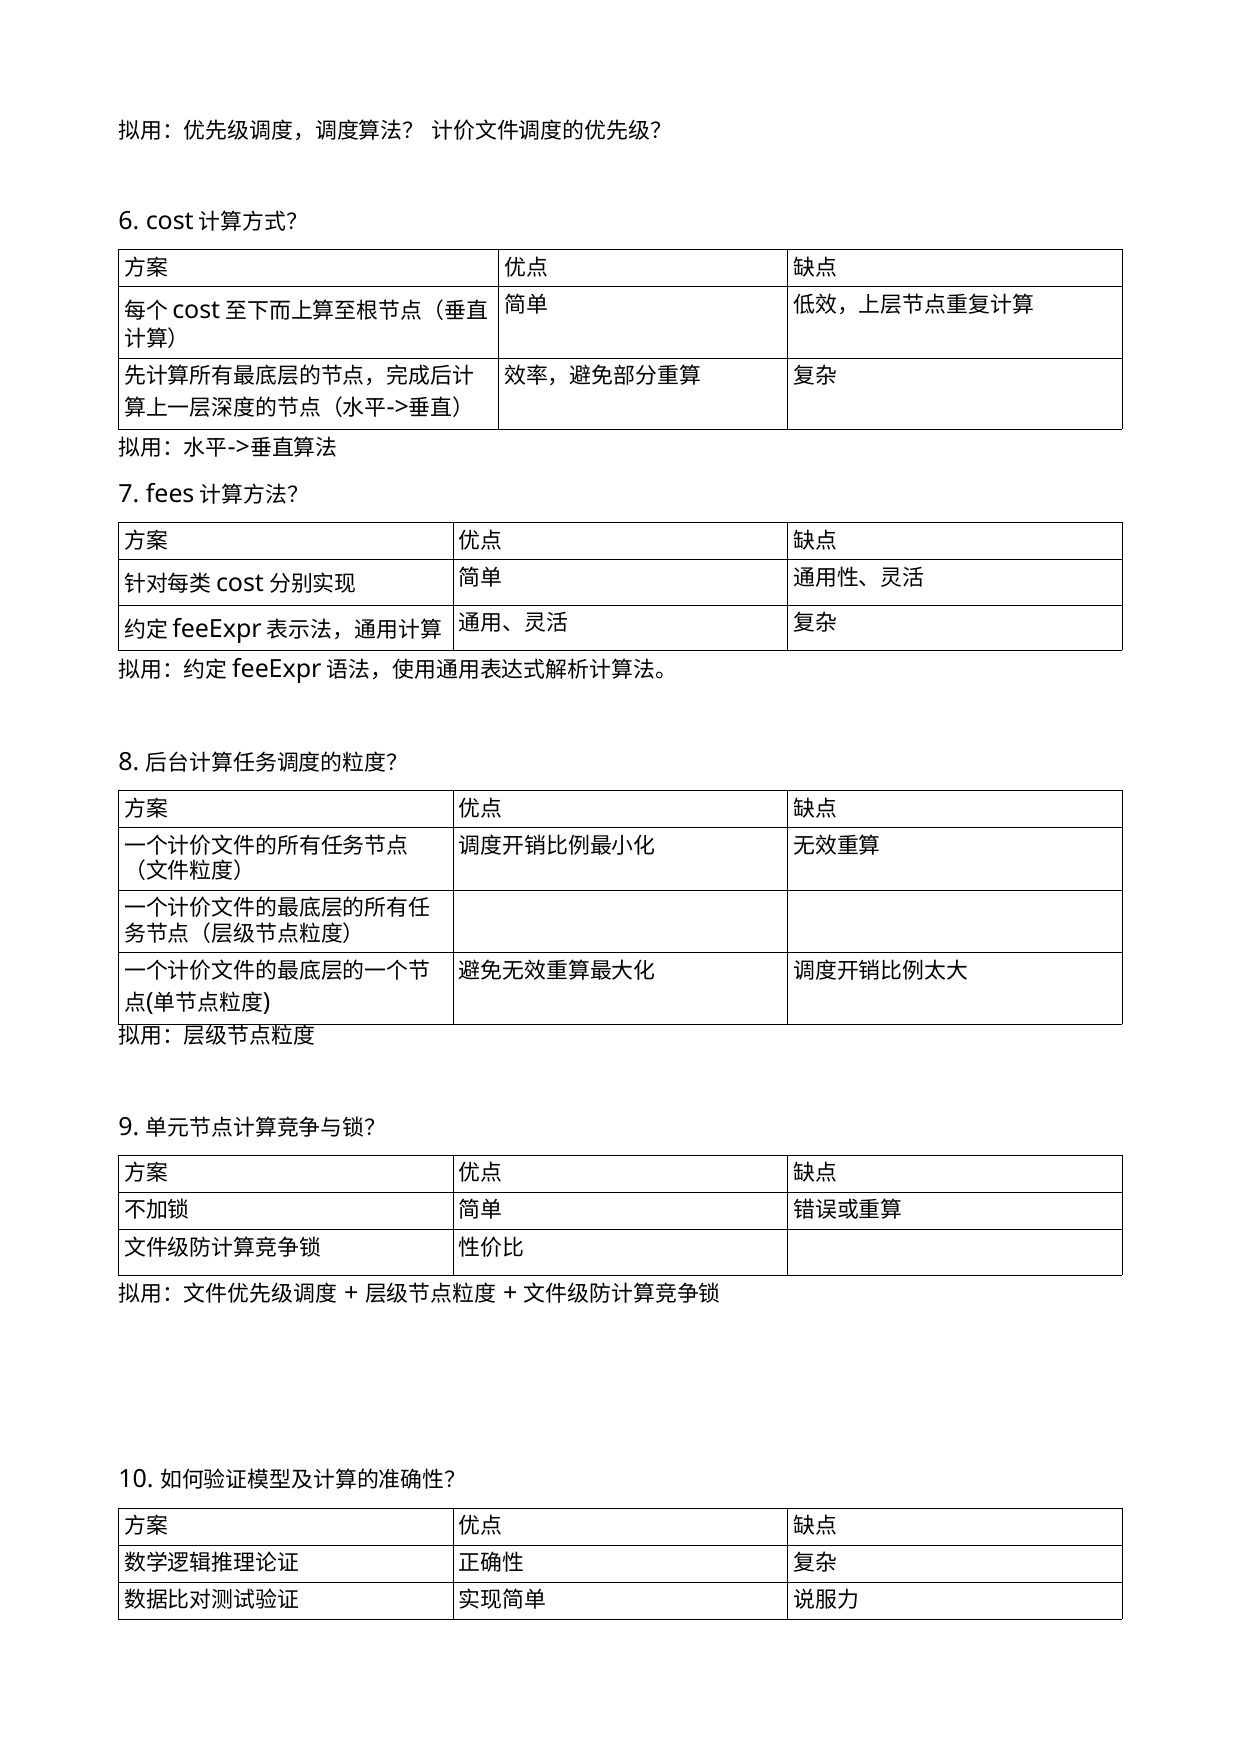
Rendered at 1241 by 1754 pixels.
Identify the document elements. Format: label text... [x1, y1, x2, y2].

table_cell 先计算所有最底层的节点，完成后计算上一层深度的节点（水平->垂直） [119, 359, 498, 429]
table_cell 复杂 [788, 1546, 1122, 1582]
table_cell 简单 [454, 560, 787, 604]
table_header 缺点 [788, 1509, 1122, 1544]
table_header 优点 [454, 1156, 787, 1192]
text 拟用：水平->垂直算法 [118, 430, 1122, 463]
table_cell 实现简单 [454, 1583, 787, 1619]
table_cell 通用性、灵活 [788, 560, 1122, 604]
text 8. 后台计算任务调度的粒度？ [118, 743, 1122, 777]
table_cell [788, 1230, 1122, 1274]
table_cell 无效重算 [788, 828, 1122, 890]
table_header 缺点 [788, 1156, 1122, 1192]
table_cell 约定feeExpr表示法，通用计算 [119, 606, 453, 650]
text 6. cost计算方式？ [118, 203, 1122, 237]
table_cell 简单 [454, 1193, 787, 1229]
table_cell 简单 [499, 287, 787, 357]
table_header 方案 [119, 250, 498, 286]
text 10. 如何验证模型及计算的准确性？ [118, 1461, 1122, 1495]
table_header 方案 [119, 791, 453, 827]
table_cell 复杂 [788, 359, 1122, 429]
table_cell 一个计价文件的所有任务节点（文件粒度） [119, 828, 453, 890]
table_cell 一个计价文件的最底层的所有任务节点（层级节点粒度） [119, 891, 453, 952]
table_header 优点 [454, 523, 787, 559]
table_cell [454, 891, 787, 952]
table_cell 性价比 [454, 1230, 787, 1274]
text 拟用：优先级调度，调度算法？ 计价文件调度的优先级？ [118, 118, 1122, 144]
table_cell 不加锁 [119, 1193, 453, 1229]
table_cell 调度开销比例最小化 [454, 828, 787, 890]
table_cell 错误或重算 [788, 1193, 1122, 1229]
text 9. 单元节点计算竞争与锁？ [118, 1108, 1122, 1142]
table_cell 避免无效重算最大化 [454, 953, 787, 1023]
table_cell 数据比对测试验证 [119, 1583, 453, 1619]
text 拟用：文件优先级调度 + 层级节点粒度 + 文件级防计算竞争锁 [118, 1276, 1122, 1309]
text 拟用：约定feeExpr语法，使用通用表达式解析计算法。 [118, 651, 1122, 684]
table_header 方案 [119, 523, 453, 559]
table_header 缺点 [788, 791, 1122, 827]
table_cell 针对每类cost分别实现 [119, 560, 453, 604]
text 拟用：层级节点粒度 [118, 1025, 1122, 1049]
table_header 缺点 [788, 250, 1122, 286]
table_header 方案 [119, 1156, 453, 1192]
table_header 优点 [499, 250, 787, 286]
table_header 方案 [119, 1509, 453, 1544]
table_cell 数学逻辑推理论证 [119, 1546, 453, 1582]
table_cell 复杂 [788, 606, 1122, 650]
table_cell 效率，避免部分重算 [499, 359, 787, 429]
table_cell 文件级防计算竞争锁 [119, 1230, 453, 1274]
table_cell 低效，上层节点重复计算 [788, 287, 1122, 357]
text 7. fees计算方法？ [118, 475, 1122, 509]
table_cell 通用、灵活 [454, 606, 787, 650]
table_header 优点 [454, 791, 787, 827]
table_cell 正确性 [454, 1546, 787, 1582]
table_cell 每个cost至下而上算至根节点（垂直计算） [119, 287, 498, 357]
table_cell [788, 891, 1122, 952]
table_header 缺点 [788, 523, 1122, 559]
table_cell 调度开销比例太大 [788, 953, 1122, 1023]
table_cell 说服力 [788, 1583, 1122, 1619]
table_header 优点 [454, 1509, 787, 1544]
table_cell 一个计价文件的最底层的一个节点(单节点粒度) [119, 953, 453, 1023]
